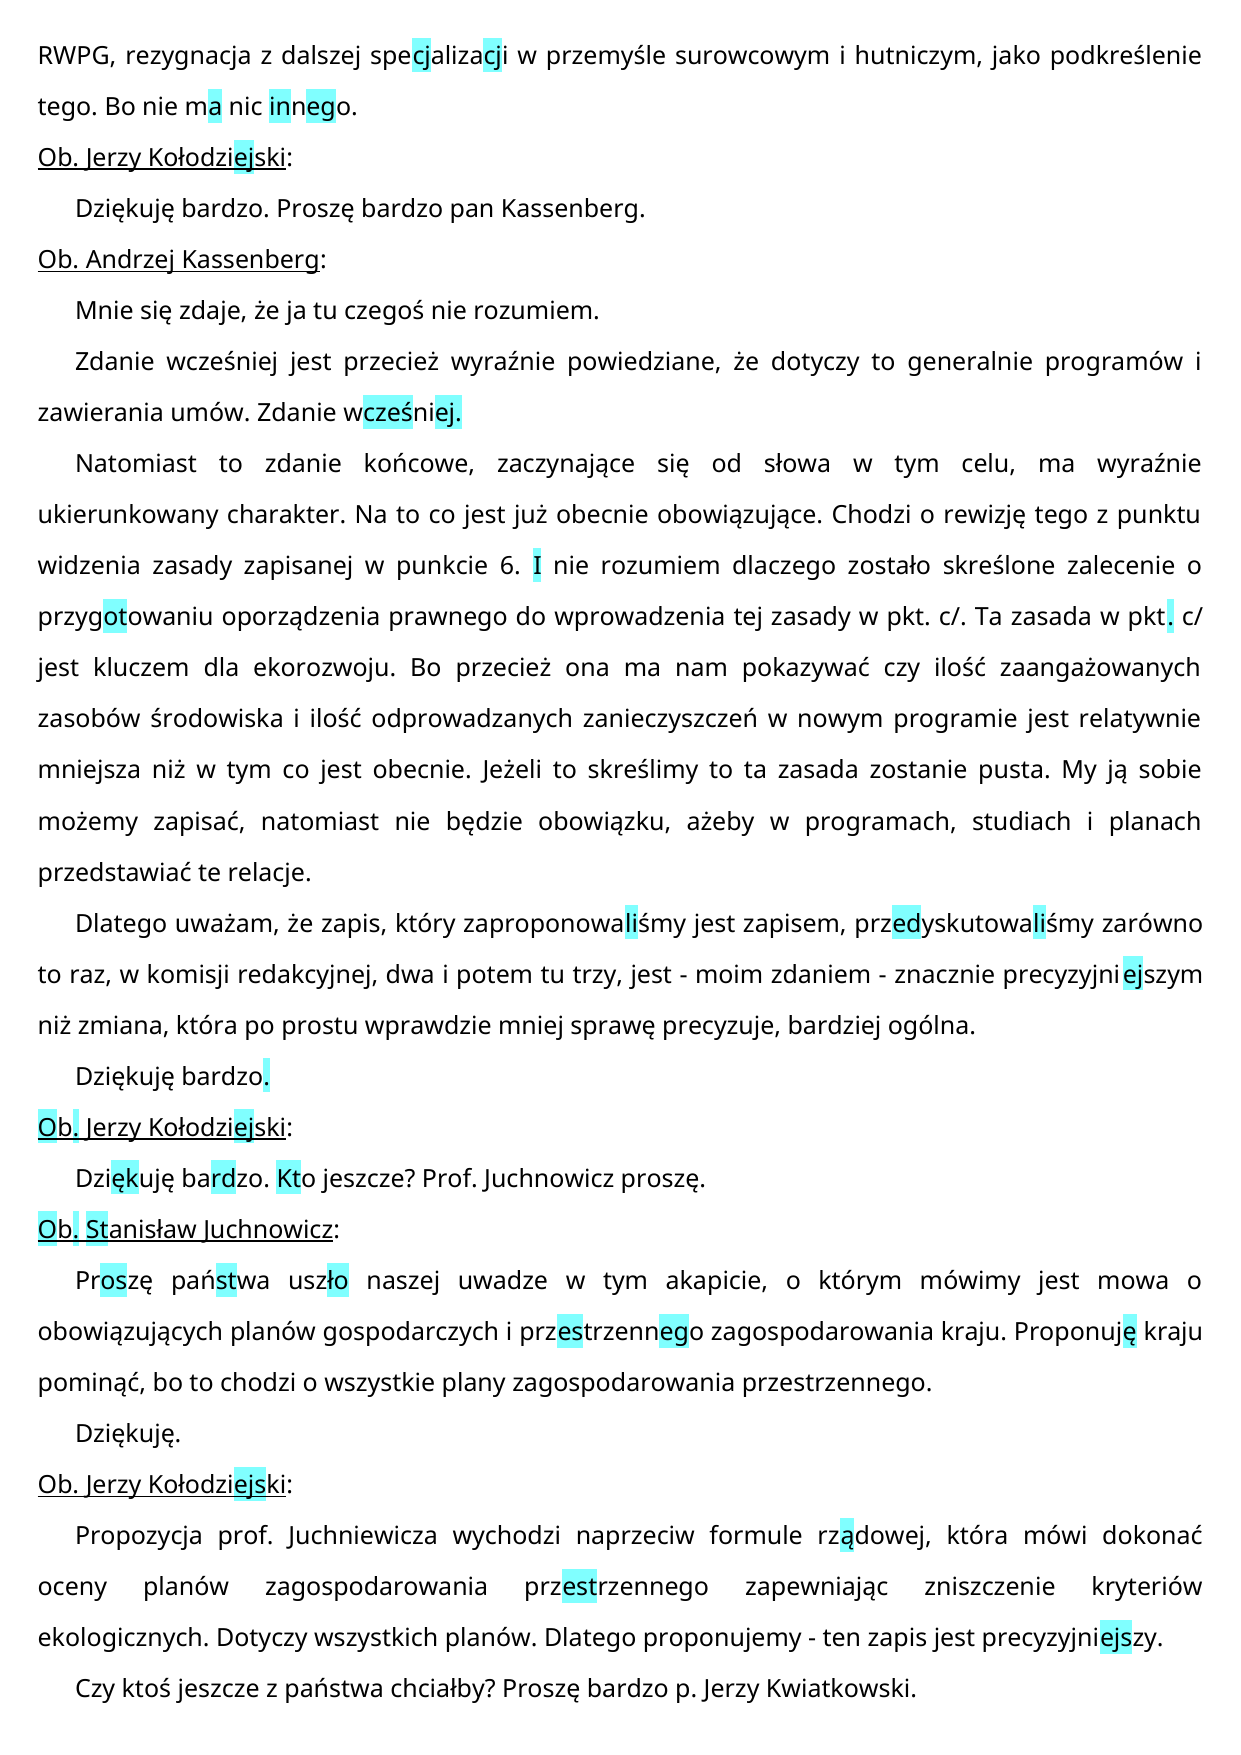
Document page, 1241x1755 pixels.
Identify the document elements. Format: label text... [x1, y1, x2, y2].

text Dziękuję bardzo. Proszę bardzo pan Kassenberg. [37, 191, 1203, 225]
text Proszę państwa uszło naszej uwadze w tym akapicie, o którym mówimy jest mowa o obowiązujących planów gospodarczych i przestrzennego zagospodarowania kraju. Proponuję kraju pominąć, bo to chodzi o wszystkie plany zagospodarowania przestrzennego. [37, 1262, 1203, 1399]
text Mnie się zdaje, że ja tu czegoś nie rozumiem. [37, 293, 1203, 327]
text Dziękuję. [37, 1416, 1203, 1450]
text Ob. Jerzy Kołodziejski: [37, 1467, 1203, 1501]
text Ob. Jerzy Kołodziejski: [37, 1109, 1203, 1143]
text Ob. Stanisław Juchnowicz: [37, 1211, 1203, 1246]
text Czy ktoś jeszcze z państwa chciałby? Proszę bardzo p. Jerzy Kwiatkowski. [37, 1671, 1203, 1705]
text Dlatego uważam, że zapis, który zaproponowaliśmy jest zapisem, przedyskutowaliśmy zarówno to raz, w komisji redakcyjnej, dwa i potem tu trzy, jest - moim zdaniem - znacznie precyzyjniejszym niż zmiana, która po prostu wprawdzie mniej sprawę precyzuje, bardziej ogólna. [37, 905, 1203, 1041]
text Ob. Andrzej Kassenberg: [37, 242, 1203, 276]
text Zdanie wcześniej jest przecież wyraźnie powiedziane, że dotyczy to generalnie programów i zawierania umów. Zdanie wcześniej. [37, 344, 1203, 429]
text Natomiast to zdanie końcowe, zaczynające się od słowa w tym celu, ma wyraźnie ukierunkowany charakter. Na to co jest już obecnie obowiązujące. Chodzi o rewizję tego z punktu widzenia zasady zapisanej w punkcie 6. I nie rozumiem dlaczego zostało skreślone zalecenie o przygotowaniu oporządzenia prawnego do wprowadzenia tej zasady w pkt. c/. Ta zasada w pkt. c/ jest kluczem dla ekorozwoju. Bo przecież ona ma nam pokazywać czy ilość zaangażowanych zasobów środowiska i ilość odprowadzanych zanieczyszczeń w nowym programie jest relatywnie mniejsza niż w tym co jest obecnie. Jeżeli to skreślimy to ta zasada zostanie pusta. My ją sobie możemy zapisać, natomiast nie będzie obowiązku, ażeby w programach, studiach i planach przedstawiać te relacje. [37, 446, 1203, 888]
text RWPG, rezygnacja z dalszej specjalizacji w przemyśle surowcowym i hutniczym, jako podkreślenie tego. Bo nie ma nic innego. [37, 37, 1203, 123]
text Dziękuję bardzo. [37, 1058, 1203, 1092]
text Dziękuję bardzo. Kto jeszcze? Prof. Juchnowicz proszę. [37, 1160, 1203, 1194]
text Ob. Jerzy Kołodziejski: [37, 139, 1203, 174]
text Propozycja prof. Juchniewicza wychodzi naprzeciw formule rządowej, która mówi dokonać oceny planów zagospodarowania przestrzennego zapewniając zniszczenie kryteriów ekologicznych. Dotyczy wszystkich planów. Dlatego proponujemy - ten zapis jest precyzyjniejszy. [37, 1518, 1203, 1654]
